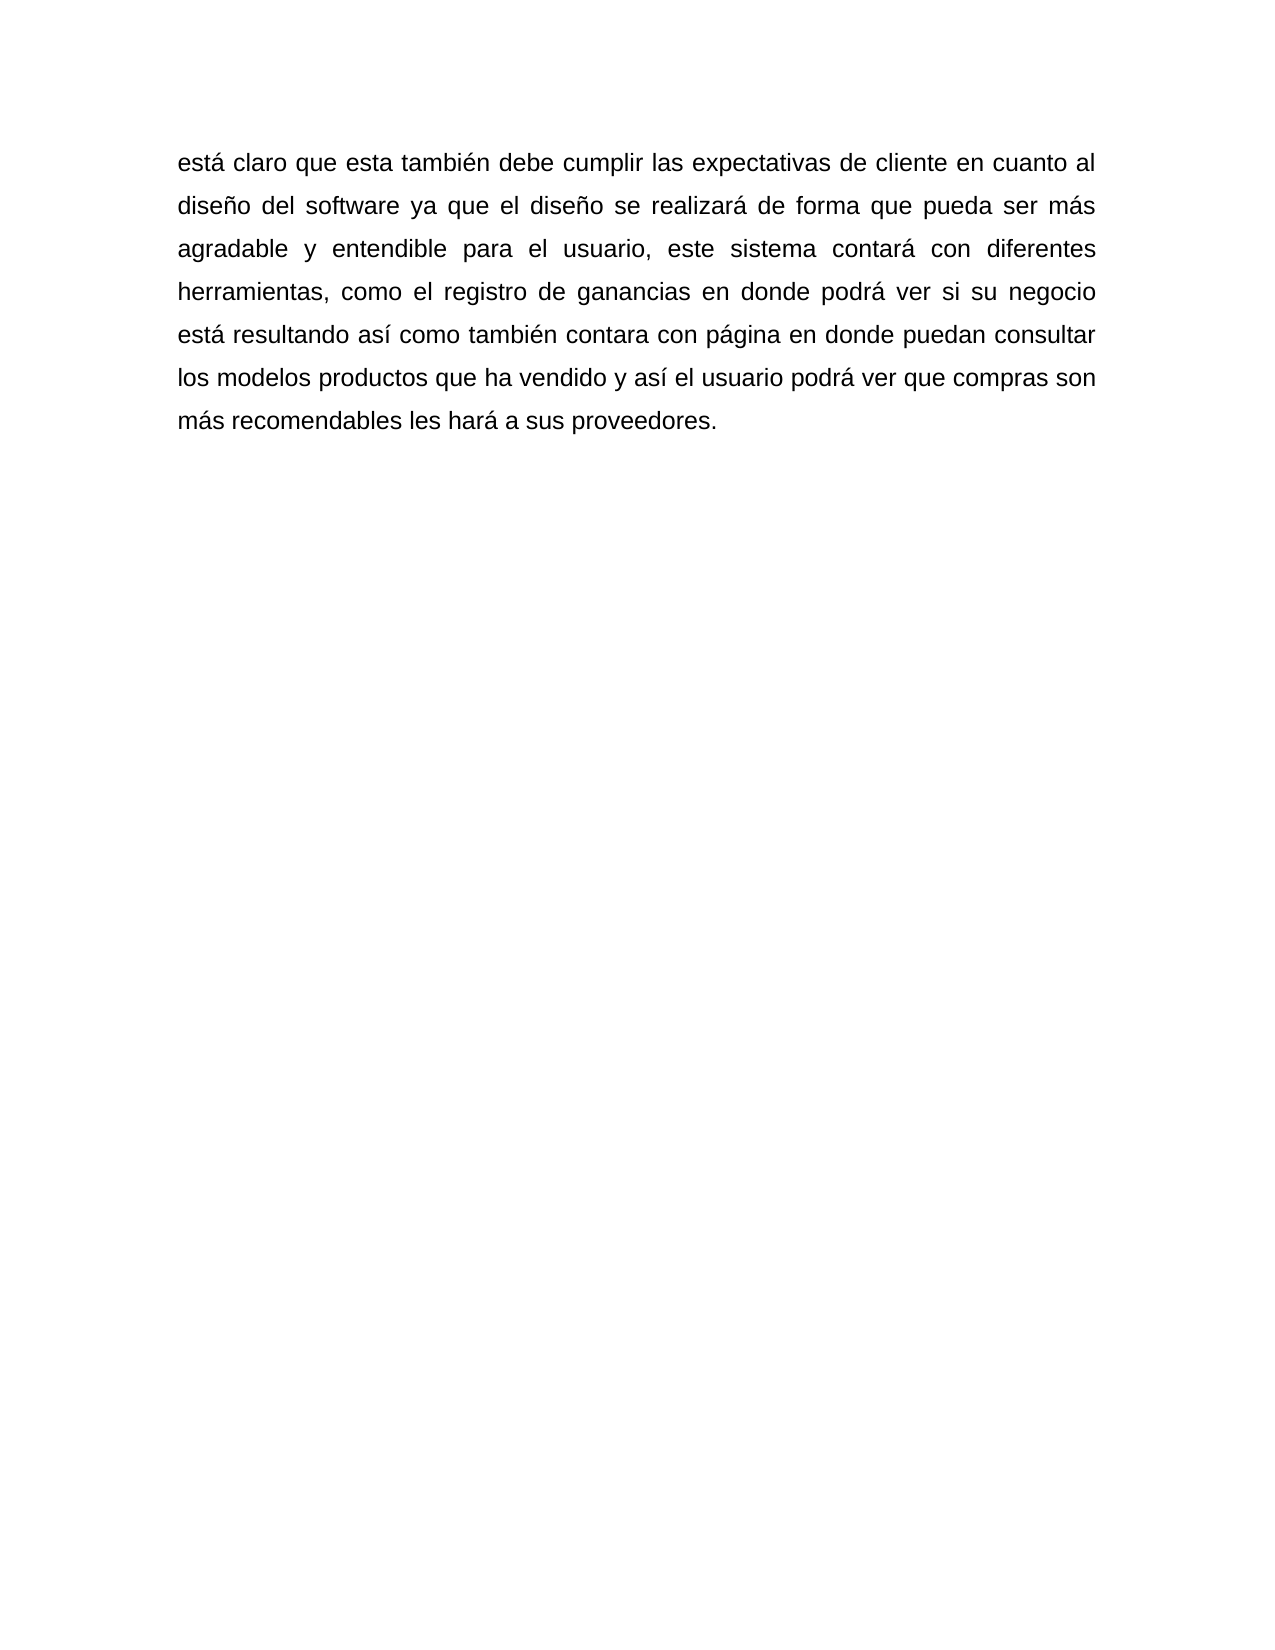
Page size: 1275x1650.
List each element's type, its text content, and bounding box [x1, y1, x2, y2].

text está claro que esta también debe cumplir las expectativas de cliente en cuanto al diseño del software ya que el diseño se realizará de forma que pueda ser más agradable y entendible para el usuario, este sistema contará con diferentes herramientas, como el registro de ganancias en donde podrá ver si su negocio está resultando así como también contara con página en donde puedan consultar los modelos productos que ha vendido y así el usuario podrá ver que compras son más recomendables les hará a sus proveedores. [177, 148, 1098, 435]
